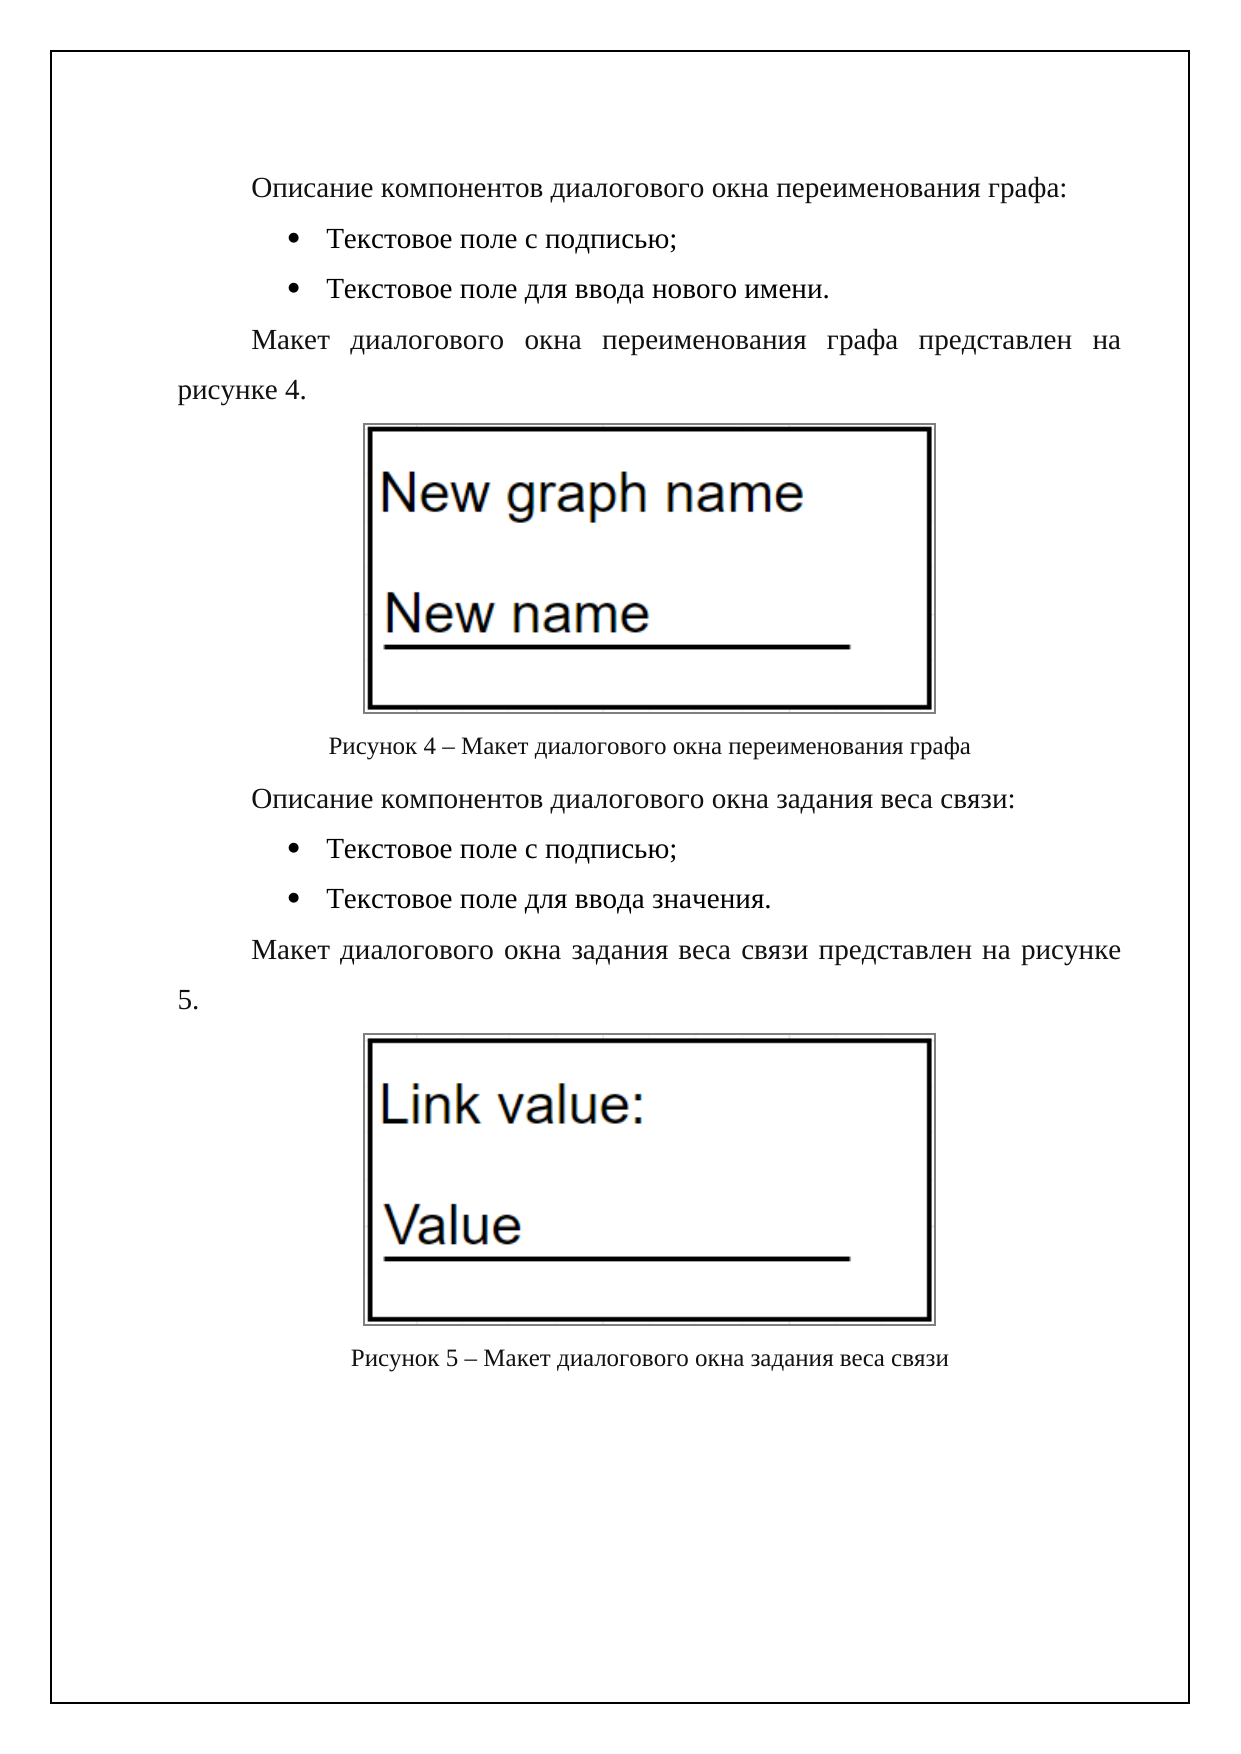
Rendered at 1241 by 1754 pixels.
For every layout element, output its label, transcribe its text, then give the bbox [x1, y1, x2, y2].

list Текстовое поле для ввода значения. [288, 882, 1122, 915]
list Текстовое поле для ввода нового имени. [288, 271, 1122, 305]
text Рисунок 4 – Макет диалогового окна переименования графа [971, 731, 1122, 760]
list Текстовое поле с подписью; [288, 831, 1122, 865]
text Описание компонентов диалогового окна переименования графа: [177, 171, 251, 204]
text Описание компонентов диалогового окна задания веса связи: [1016, 781, 1122, 814]
text Макет диалогового окна задания веса связи представлен на рисунке 5. [177, 932, 1122, 1016]
text Рисунок 4 – Макет диалогового окна переименования графа [177, 731, 328, 760]
text Описание компонентов диалогового окна задания веса связи: [177, 781, 251, 814]
text Рисунок 5 – Макет диалогового окна задания веса связи [949, 1343, 1122, 1372]
list Текстовое поле с подписью; [288, 221, 1122, 254]
text Описание компонентов диалогового окна переименования графа: [1068, 171, 1122, 204]
text Макет диалогового окна переименования графа представлен на рисунке 4. [177, 322, 1122, 406]
text Рисунок 5 – Макет диалогового окна задания веса связи [177, 1343, 351, 1372]
